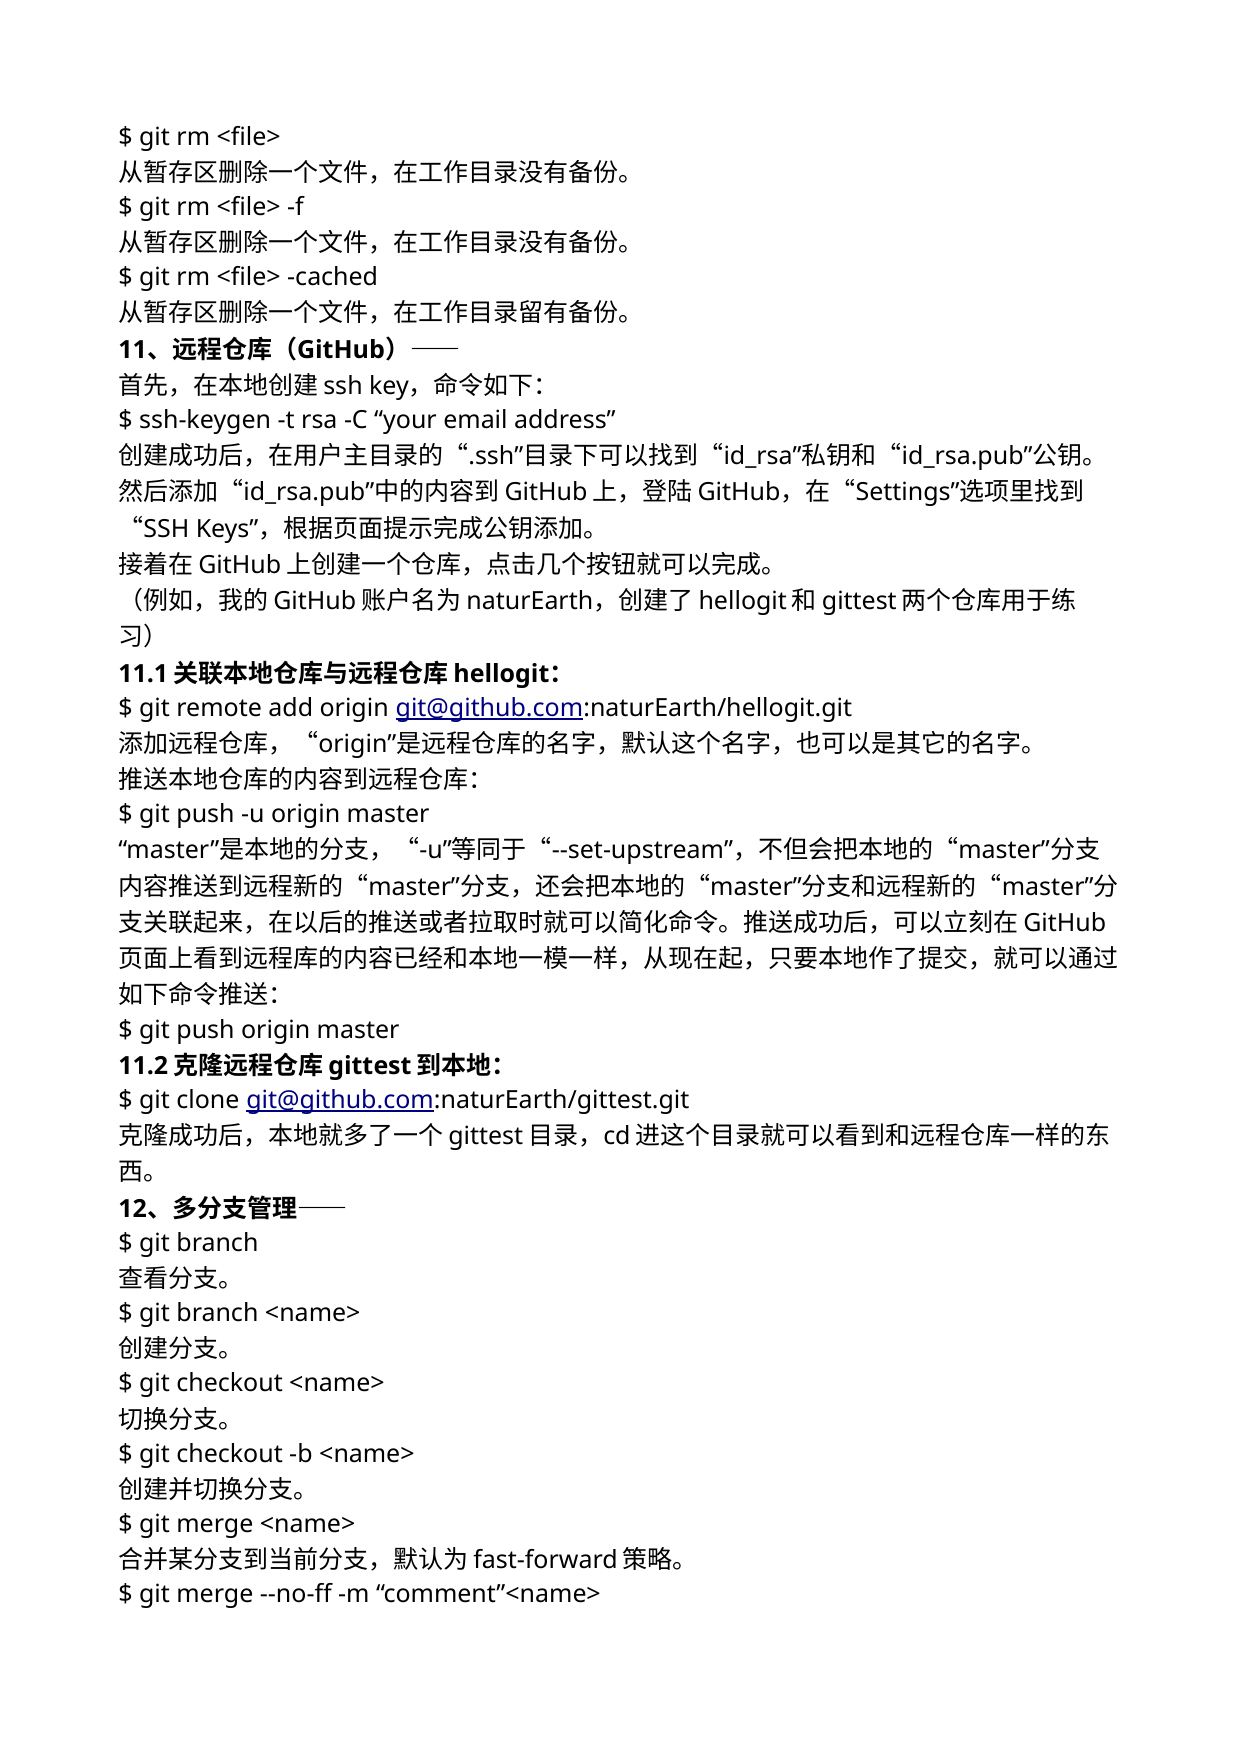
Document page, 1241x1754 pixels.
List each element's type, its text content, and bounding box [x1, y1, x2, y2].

text 创建成功后，在用户主目录的“.ssh”目录下可以找到“id_rsa”私钥和“id_rsa.pub”公钥。 [118, 436, 1122, 472]
text “master”是本地的分支，“-u”等同于“--set-upstream”，不但会把本地的“master”分支内容推送到远程新的“master”分支，还会把本地的“master”分支和远程新的“master”分支关联起来，在以后的推送或者拉取时就可以简化命令。推送成功后，可以立刻在GitHub页面上看到远程库的内容已经和本地一模一样，从现在起，只要本地作了提交，就可以通过如下命令推送： [118, 830, 1122, 1011]
text 接着在GitHub上创建一个仓库，点击几个按钮就可以完成。 [118, 544, 1122, 581]
text $ ssh-keygen -t rsa -C “your email address” [118, 402, 1122, 436]
text 11.2克隆远程仓库gittest到本地： [118, 1045, 1122, 1082]
text $ git merge --no-ff -m “comment”<name> [118, 1576, 1122, 1610]
text $ git branch [118, 1224, 1122, 1258]
text $ git branch <name> [118, 1295, 1122, 1329]
text 推送本地仓库的内容到远程仓库： [118, 760, 1122, 796]
text 从暂存区删除一个文件，在工作目录没有备份。 [118, 222, 1122, 259]
text $ git rm <file> -f [118, 188, 1122, 222]
text 从暂存区删除一个文件，在工作目录留有备份。 [118, 293, 1122, 329]
text $ git push origin master [118, 1011, 1122, 1045]
text 创建分支。 [118, 1329, 1122, 1365]
text 从暂存区删除一个文件，在工作目录没有备份。 [118, 152, 1122, 188]
text 11.1关联本地仓库与远程仓库hellogit： [118, 653, 1122, 689]
text 然后添加“id_rsa.pub”中的内容到GitHub上，登陆GitHub，在“Settings”选项里找到“SSH Keys”，根据页面提示完成公钥添加。 [118, 472, 1122, 544]
text 克隆成功后，本地就多了一个gittest目录，cd进这个目录就可以看到和远程仓库一样的东西。 [118, 1116, 1122, 1188]
text 合并某分支到当前分支，默认为fast-forward策略。 [118, 1540, 1122, 1576]
text 创建并切换分支。 [118, 1469, 1122, 1506]
text 11、远程仓库（GitHub）—— [118, 329, 1122, 365]
text $ git checkout <name> [118, 1365, 1122, 1399]
text 添加远程仓库，“origin”是远程仓库的名字，默认这个名字，也可以是其它的名字。 [118, 723, 1122, 760]
text $ git rm <file> -cached [118, 259, 1122, 293]
text $ git merge <name> [118, 1506, 1122, 1540]
text $ git clone git@github.com:naturEarth/gittest.git [118, 1082, 1122, 1116]
text $ git push -u origin master [118, 796, 1122, 830]
text （例如，我的GitHub账户名为naturEarth，创建了hellogit和gittest两个仓库用于练习） [118, 581, 1122, 653]
text $ git checkout -b <name> [118, 1435, 1122, 1469]
text 首先，在本地创建ssh key，命令如下： [118, 365, 1122, 402]
text $ git rm <file> [118, 118, 1122, 152]
text $ git remote add origin git@github.com:naturEarth/hellogit.git [118, 689, 1122, 723]
text 12、多分支管理—— [118, 1188, 1122, 1224]
text 切换分支。 [118, 1399, 1122, 1435]
text 查看分支。 [118, 1258, 1122, 1295]
